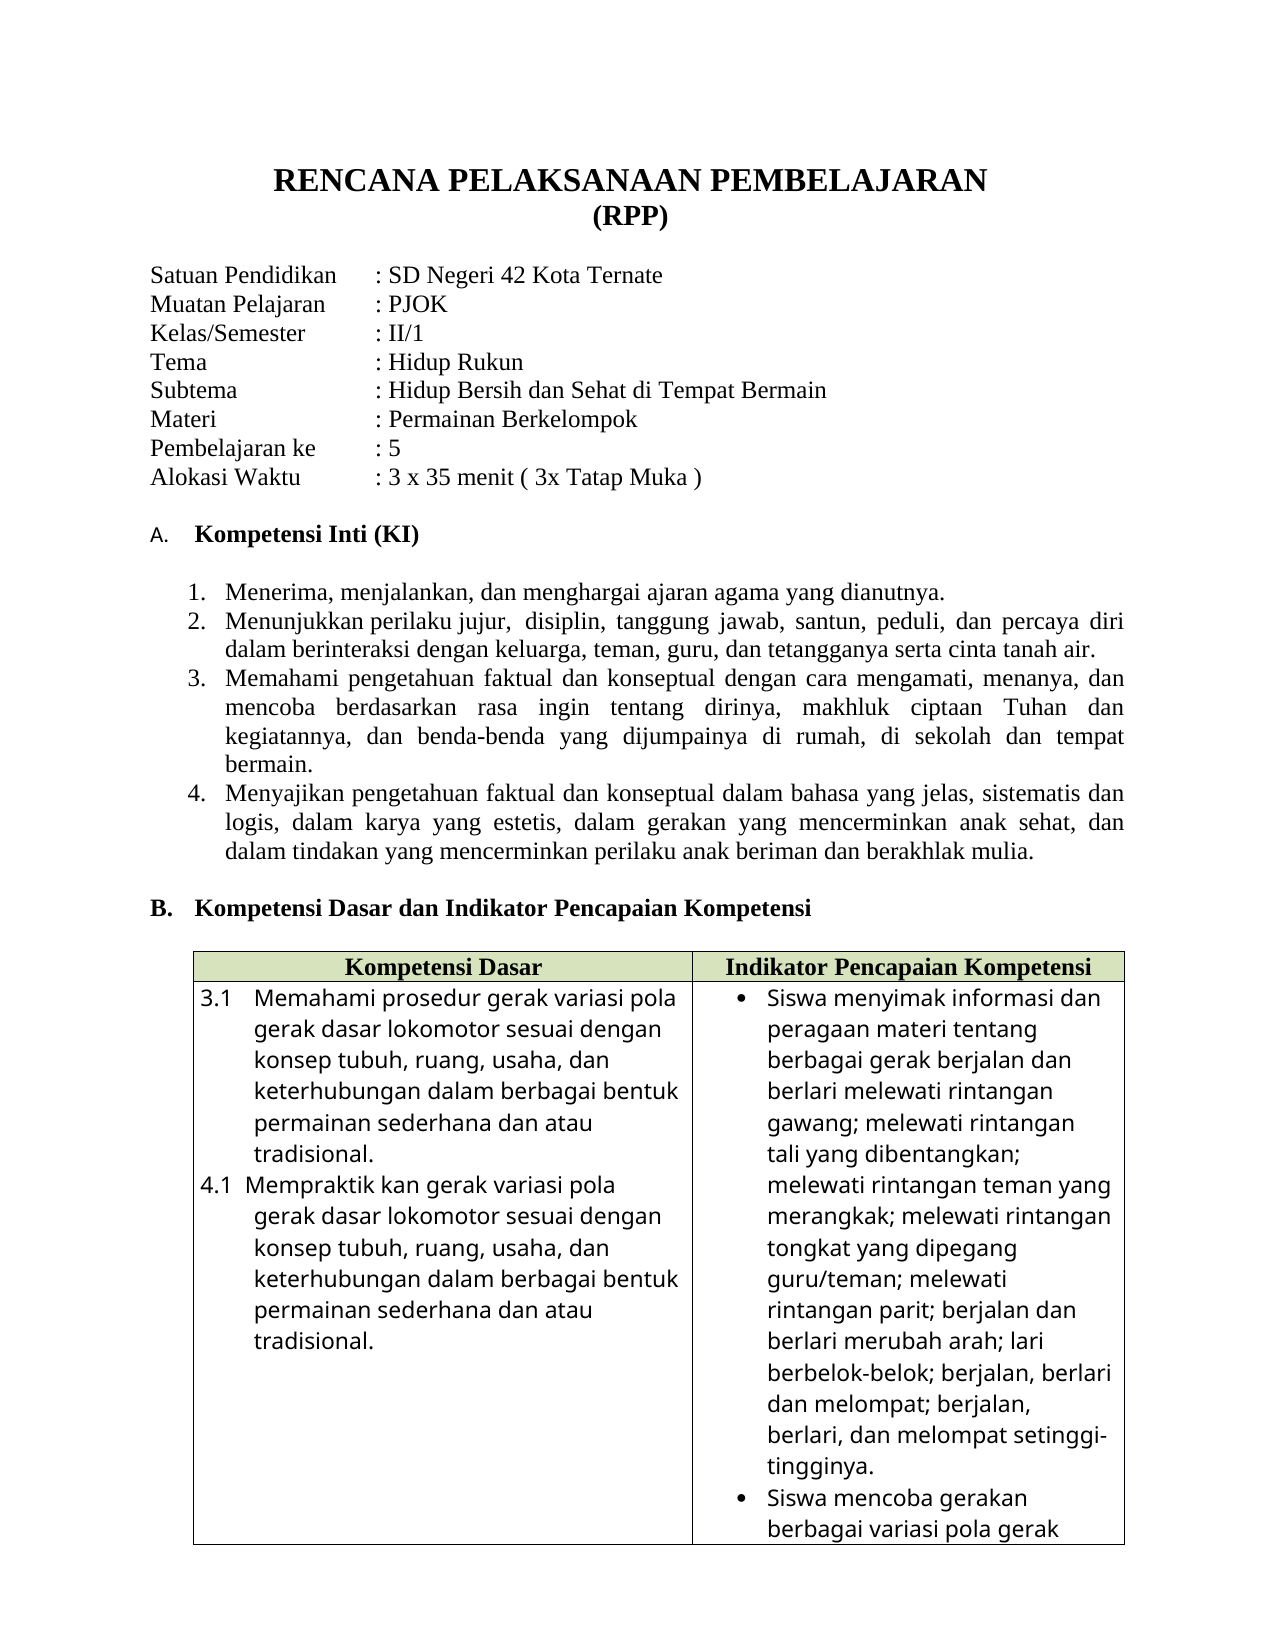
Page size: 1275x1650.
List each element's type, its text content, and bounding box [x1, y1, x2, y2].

list Kompetensi Dasar dan Indikator Pencapaian Kompetensi [150, 893, 1125, 922]
text Subtema : Hidup Bersih dan Sehat di Tempat Bermain [150, 375, 1125, 404]
text Pembelajaran ke : 5 [150, 433, 1125, 462]
list Menunjukkan perilaku jujur, disiplin, tanggung jawab, santun, peduli, dan percaya diri dalam berinteraksi dengan keluarga, teman, guru, dan tetangganya serta cinta tanah air. [187, 606, 1125, 663]
list Memahami pengetahuan faktual dan konseptual dengan cara mengamati, menanya, dan mencoba berdasarkan rasa ingin tentang dirinya, makhluk ciptaan Tuhan dan kegiatannya, dan benda-benda yang dijumpainya di rumah, di sekolah dan tempat bermain. [187, 663, 1125, 778]
table_header Kompetensi Dasar [194, 952, 692, 981]
table_header Indikator Pencapaian Kompetensi [693, 952, 1124, 981]
text Tema : Hidup Rukun [150, 347, 1125, 375]
text Muatan Pelajaran : PJOK [150, 289, 1125, 318]
list Menerima, menjalankan, dan menghargai ajaran agama yang dianutnya. [187, 577, 1125, 606]
list Menyajikan pengetahuan faktual dan konseptual dalam bahasa yang jelas, sistematis dan logis, dalam karya yang estetis, dalam gerakan yang mencerminkan anak sehat, dan dalam tindakan yang mencerminkan perilaku anak beriman dan berakhlak mulia. [187, 778, 1125, 864]
table_cell 3.1 Memahami prosedur gerak variasi pola gerak dasar lokomotor sesuai dengan konsep tubuh, ruang, usaha, dan keterhubungan dalam berbagai bentuk permainan sederhana dan atau tradisional. 4.1 Mempraktik kan gerak variasi pola gerak dasar lokomotor sesuai dengan konsep tubuh, ruang, usaha, dan keterhubungan dalam berbagai bentuk permainan sederhana dan atau tradisional. [194, 982, 692, 1544]
text Satuan Pendidikan : SD Negeri 42 Kota Ternate [150, 260, 1125, 289]
list Kompetensi Inti (KI) [150, 519, 1125, 548]
table_header RENCANA PELAKSANAAN PEMBELAJARAN (RPP) [139, 160, 1122, 232]
text Alokasi Waktu : 3 x 35 menit ( 3x Tatap Muka ) [150, 462, 1125, 490]
text Materi : Permainan Berkelompok [150, 404, 1125, 433]
table_cell Siswa menyimak informasi dan peragaan materi tentang berbagai gerak berjalan dan berlari melewati rintangan gawang; melewati rintangan tali yang dibentangkan; melewati rintangan teman yang merangkak; melewati rintangan tongkat yang dipegang guru/teman; melewati rintangan parit; berjalan dan berlari merubah arah; lari berbelok-belok; berjalan, berlari dan melompat; berjalan, berlari, dan melompat setinggi-tingginya. Siswa mencoba gerakan berbagai variasi pola gerak [693, 982, 1124, 1544]
text Kelas/Semester : II/1 [150, 318, 1125, 347]
